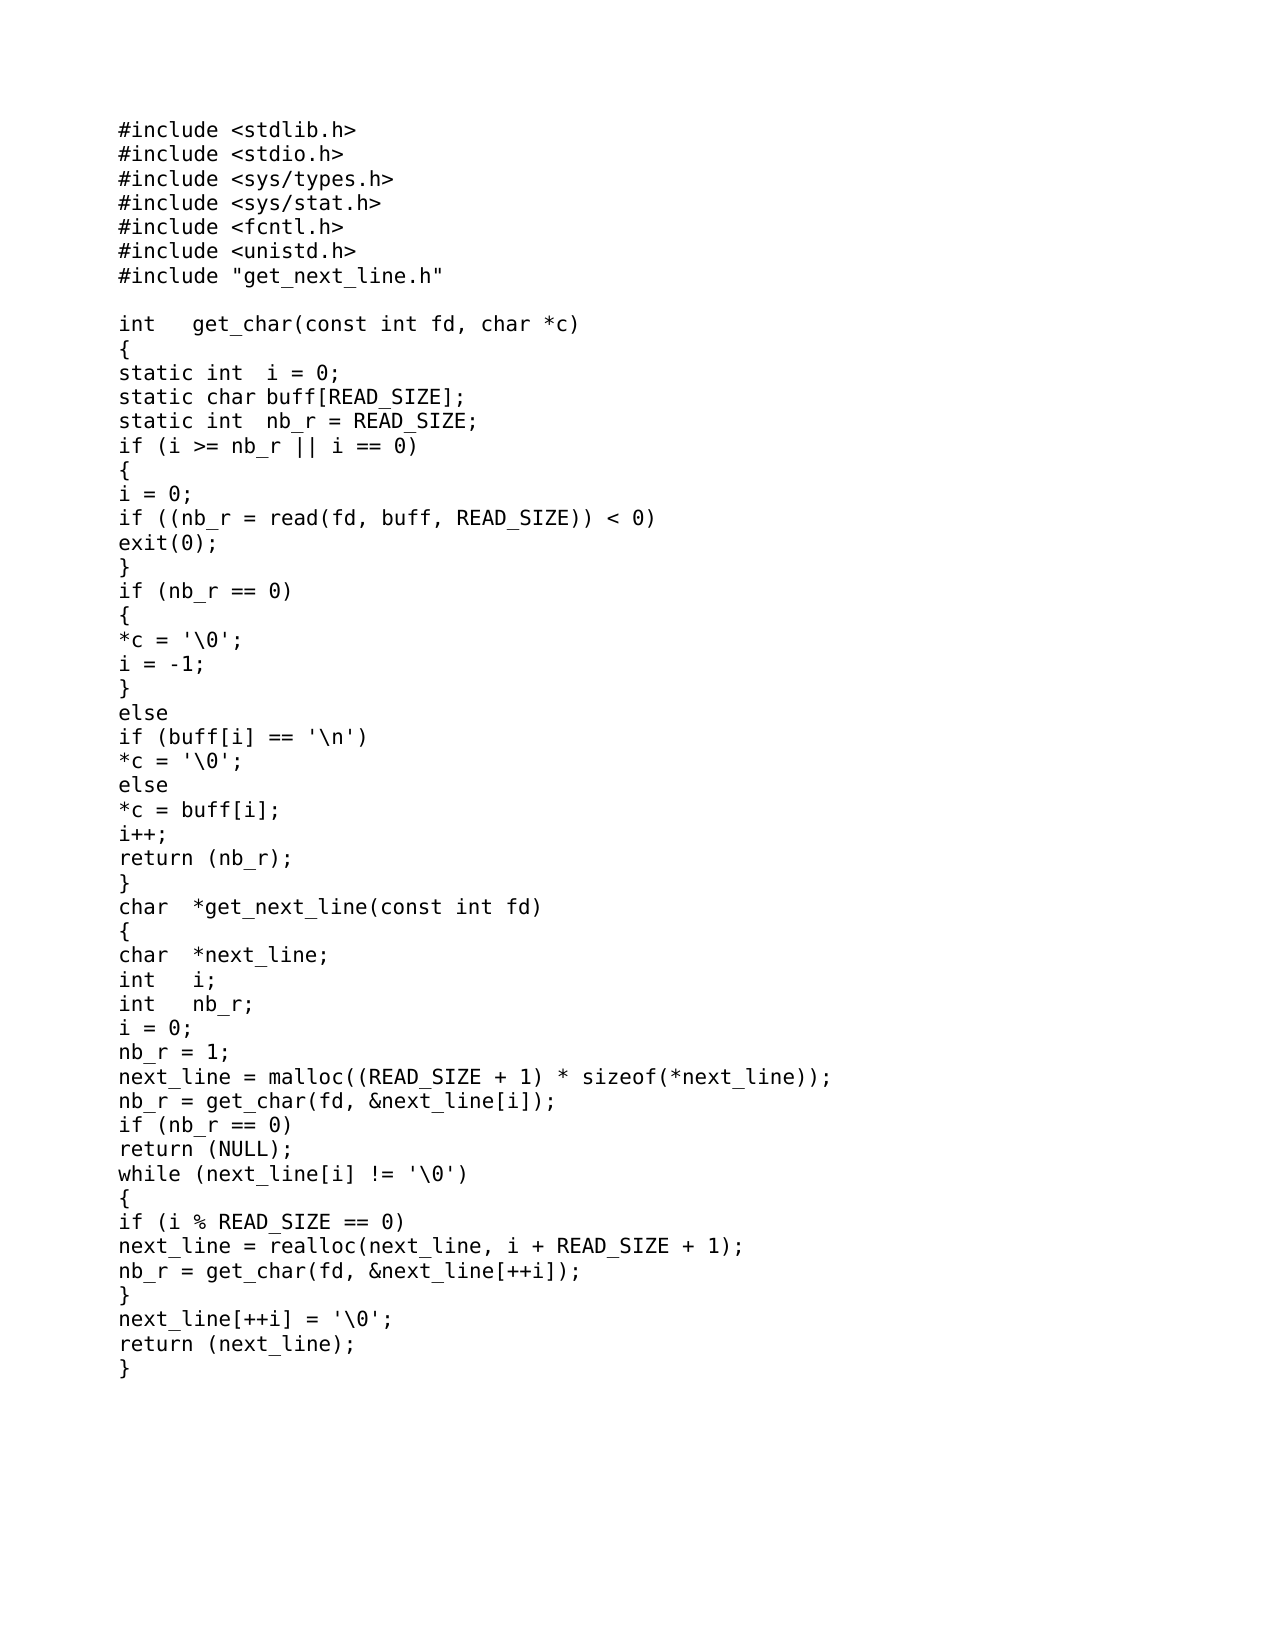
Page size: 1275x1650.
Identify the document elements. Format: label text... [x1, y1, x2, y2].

text i = 0; [118, 1016, 1157, 1040]
text static char buff[READ_SIZE]; [118, 385, 1157, 409]
text nb_r = get_char(fd, &next_line[++i]); [118, 1259, 1157, 1283]
text if ((nb_r = read(fd, buff, READ_SIZE)) < 0) [118, 506, 1157, 531]
text next_line[++i] = '\0'; [118, 1307, 1157, 1332]
text if (buff[i] == '\n') [118, 725, 1157, 749]
text { [118, 603, 1157, 628]
text int nb_r; [118, 992, 1157, 1016]
text } [118, 1356, 1157, 1380]
text exit(0); [118, 531, 1157, 555]
text #include <unistd.h> [118, 239, 1157, 264]
text if (nb_r == 0) [118, 1113, 1157, 1137]
text { [118, 1186, 1157, 1210]
text if (i % READ_SIZE == 0) [118, 1210, 1157, 1234]
text nb_r = get_char(fd, &next_line[i]); [118, 1089, 1157, 1113]
text static int nb_r = READ_SIZE; [118, 409, 1157, 434]
text char *next_line; [118, 943, 1157, 968]
text { [118, 458, 1157, 482]
text nb_r = 1; [118, 1040, 1157, 1065]
text *c = '\0'; [118, 628, 1157, 652]
text #include <sys/stat.h> [118, 191, 1157, 215]
text #include <stdio.h> [118, 142, 1157, 167]
text } [118, 871, 1157, 895]
text #include <sys/types.h> [118, 167, 1157, 191]
text } [118, 555, 1157, 579]
text int get_char(const int fd, char *c) [118, 312, 1157, 337]
text else [118, 701, 1157, 725]
text if (nb_r == 0) [118, 579, 1157, 603]
text else [118, 773, 1157, 798]
text if (i >= nb_r || i == 0) [118, 434, 1157, 458]
text return (nb_r); [118, 846, 1157, 871]
text i++; [118, 822, 1157, 846]
text static int i = 0; [118, 361, 1157, 385]
text char *get_next_line(const int fd) [118, 895, 1157, 919]
text next_line = malloc((READ_SIZE + 1) * sizeof(*next_line)); [118, 1065, 1157, 1089]
text int i; [118, 968, 1157, 992]
text #include <fcntl.h> [118, 215, 1157, 239]
text } [118, 676, 1157, 701]
text { [118, 337, 1157, 361]
text } [118, 1283, 1157, 1307]
text while (next_line[i] != '\0') [118, 1162, 1157, 1186]
text return (next_line); [118, 1332, 1157, 1356]
text i = 0; [118, 482, 1157, 506]
text #include <stdlib.h> [118, 118, 1157, 142]
text { [118, 919, 1157, 943]
text next_line = realloc(next_line, i + READ_SIZE + 1); [118, 1234, 1157, 1259]
text #include "get_next_line.h" [118, 264, 1157, 288]
text return (NULL); [118, 1137, 1157, 1162]
text *c = '\0'; [118, 749, 1157, 773]
text i = -1; [118, 652, 1157, 676]
text *c = buff[i]; [118, 798, 1157, 822]
